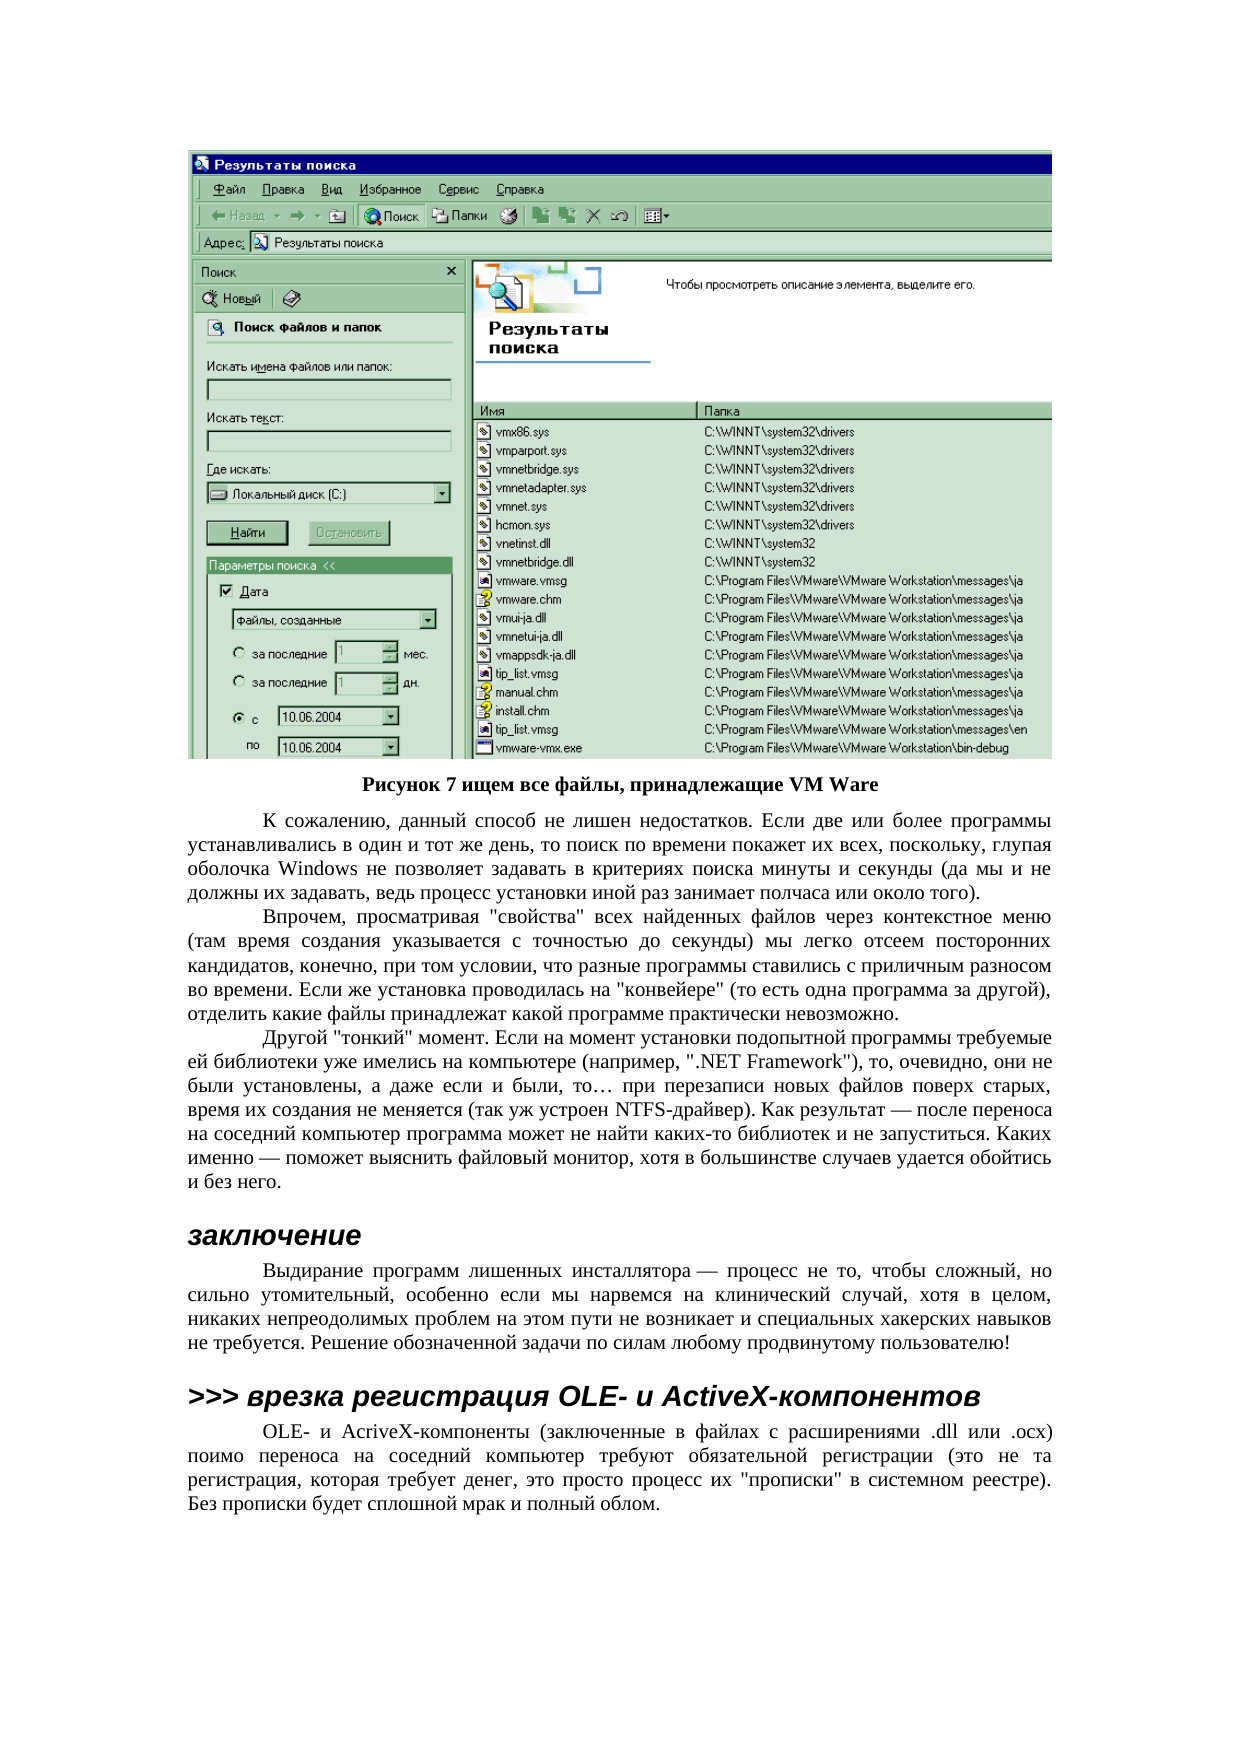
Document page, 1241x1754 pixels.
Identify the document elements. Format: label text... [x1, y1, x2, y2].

text Выдирание программ лишенных инсталлятора — процесс не то, чтобы сложный, но сильно утомительный, особенно если мы нарвемся на клинический случай, хотя в целом, никаких непреодолимых проблем на этом пути не возникает и специальных хакерских навыков не требуется. Решение обозначенной задачи по силам любому продвинутому пользователю! [187, 1258, 1053, 1354]
picture [188, 150, 1052, 759]
text Рисунок 7 ищем все файлы, принадлежащие VM Ware [187, 772, 1053, 796]
text К сожалению, данный способ не лишен недостатков. Если две или более программы устанавливались в один и тот же день, то поиск по времени покажет их всех, поскольку, глупая оболочка Windows не позволяет задавать в критериях поиска минуты и секунды (да мы и не должны их задавать, ведь процесс установки иной раз занимает полчаса или около того). [187, 808, 1053, 904]
subtitle >>> врезка регистрация OLE- и ActiveX-компонентов [187, 1379, 1053, 1413]
text OLE- и AcriveX-компоненты (заключенные в файлах с расширениями .dll или .ocx) поимо переноса на соседний компьютер требуют обязательной регистрации (это не та регистрация, которая требует денег, это просто процесс их "прописки" в системном реестре). Без прописки будет сплошной мрак и полный облом. [187, 1419, 1053, 1515]
text Впрочем, просматривая "свойства" всех найденных файлов через контекстное меню (там время создания указывается с точностью до секунды) мы легко отсеем посторонних кандидатов, конечно, при том условии, что разные программы ставились с приличным разносом во времени. Если же установка проводилась на "конвейере" (то есть одна программа за другой), отделить какие файлы принадлежат какой программе практически невозможно. [187, 904, 1053, 1025]
subtitle заключение [187, 1218, 1053, 1252]
text Другой "тонкий" момент. Если на момент установки подопытной программы требуемые ей библиотеки уже имелись на компьютере (например, ".NET Framework"), то, очевидно, они не были установлены, а даже если и были, то… при перезаписи новых файлов поверх старых, время их создания не меняется (так уж устроен NTFS-драйвер). Как результат — после переноса на соседний компьютер программа может не найти каких-то библиотек и не запуститься. Каких именно — поможет выяснить файловый монитор, хотя в большинстве случаев удается обойтись и без него. [187, 1025, 1053, 1193]
